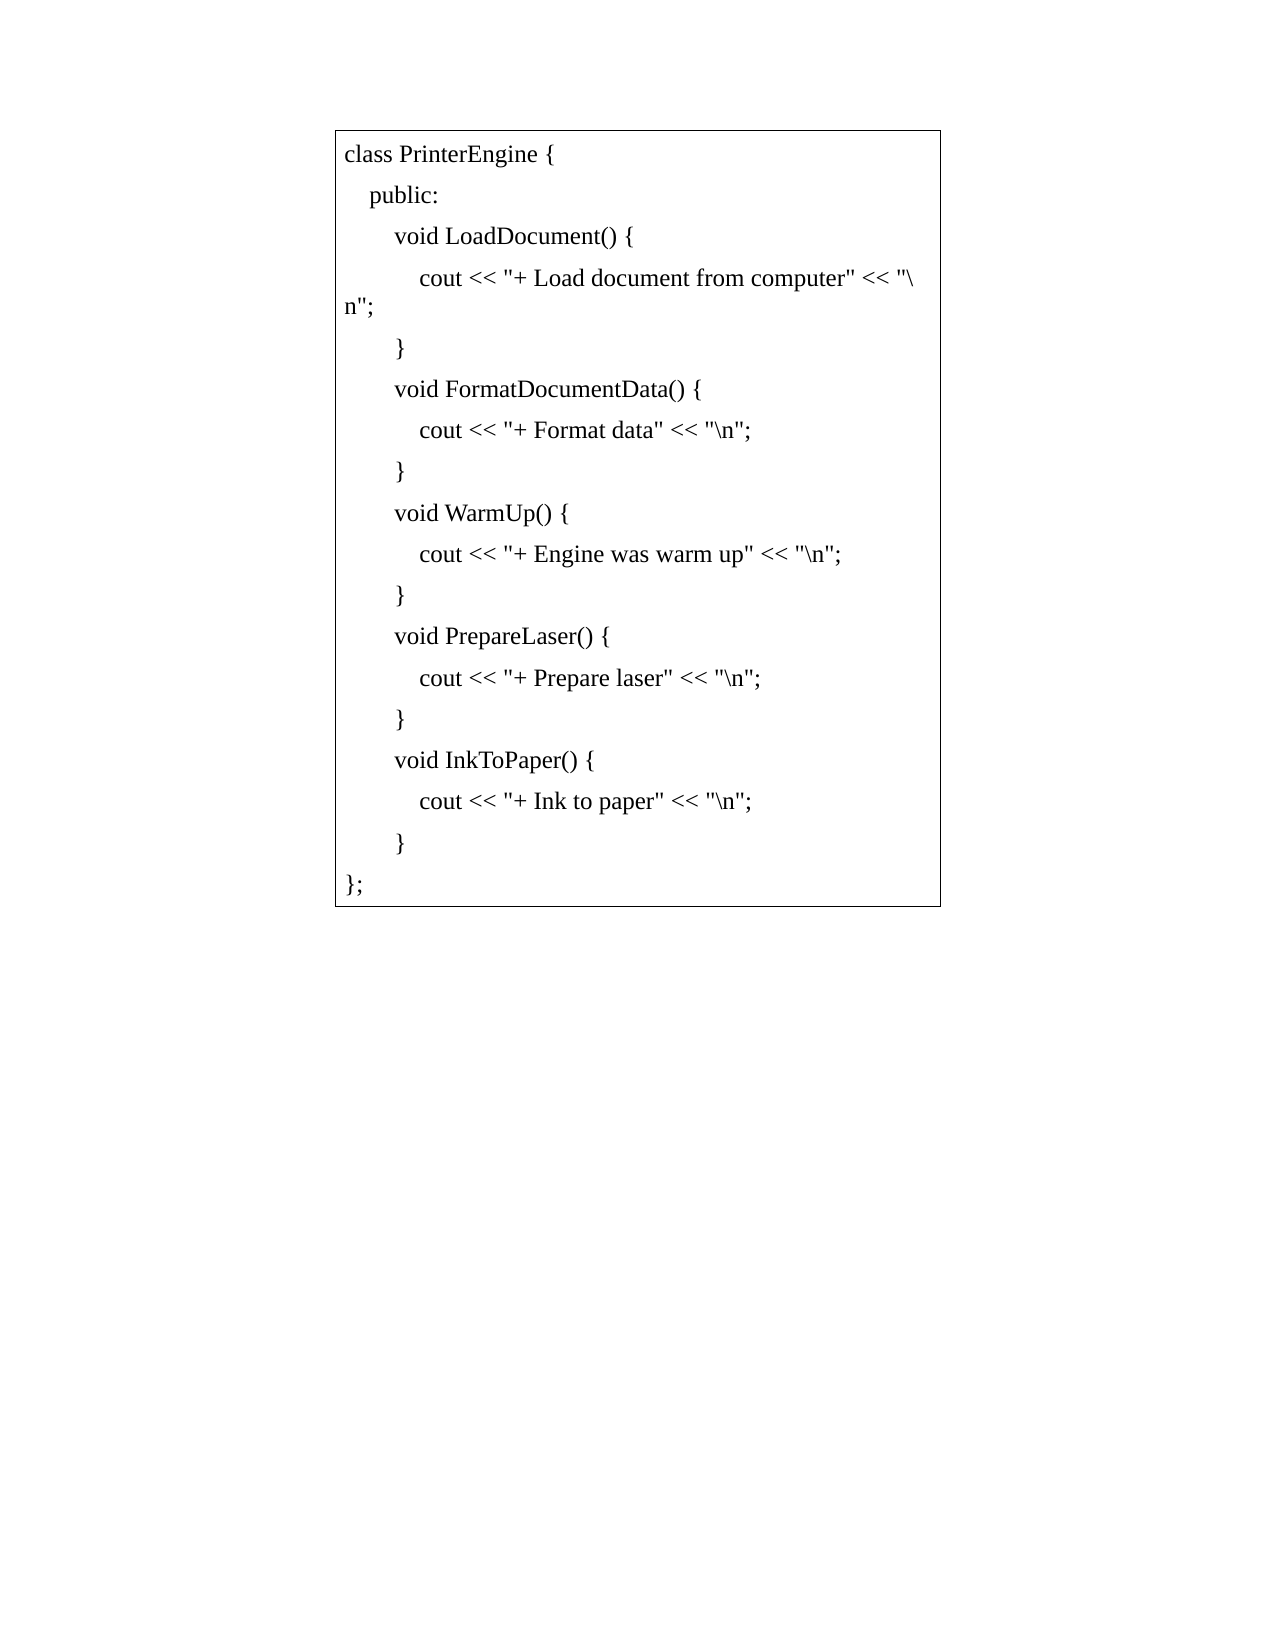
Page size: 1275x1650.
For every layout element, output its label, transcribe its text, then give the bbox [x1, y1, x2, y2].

text cout << "+ Prepare laser" << "\n"; [344, 663, 931, 691]
text } [344, 580, 931, 609]
text } [344, 704, 931, 733]
text }; [344, 869, 931, 898]
text public: [344, 180, 931, 209]
text cout << "+ Format data" << "\n"; [344, 415, 931, 444]
text void WarmUp() { [344, 498, 931, 526]
text void PrepareLaser() { [344, 621, 931, 650]
text } [344, 456, 931, 485]
text cout << "+ Load document from computer" << "\n"; [344, 263, 931, 320]
text class PrinterEngine { [344, 139, 931, 168]
text } [344, 828, 931, 856]
text void FormatDocumentData() { [344, 374, 931, 403]
text void LoadDocument() { [344, 221, 931, 250]
text void InkToPaper() { [344, 745, 931, 774]
text } [344, 333, 931, 361]
text cout << "+ Engine was warm up" << "\n"; [344, 539, 931, 568]
text cout << "+ Ink to paper" << "\n"; [344, 786, 931, 815]
